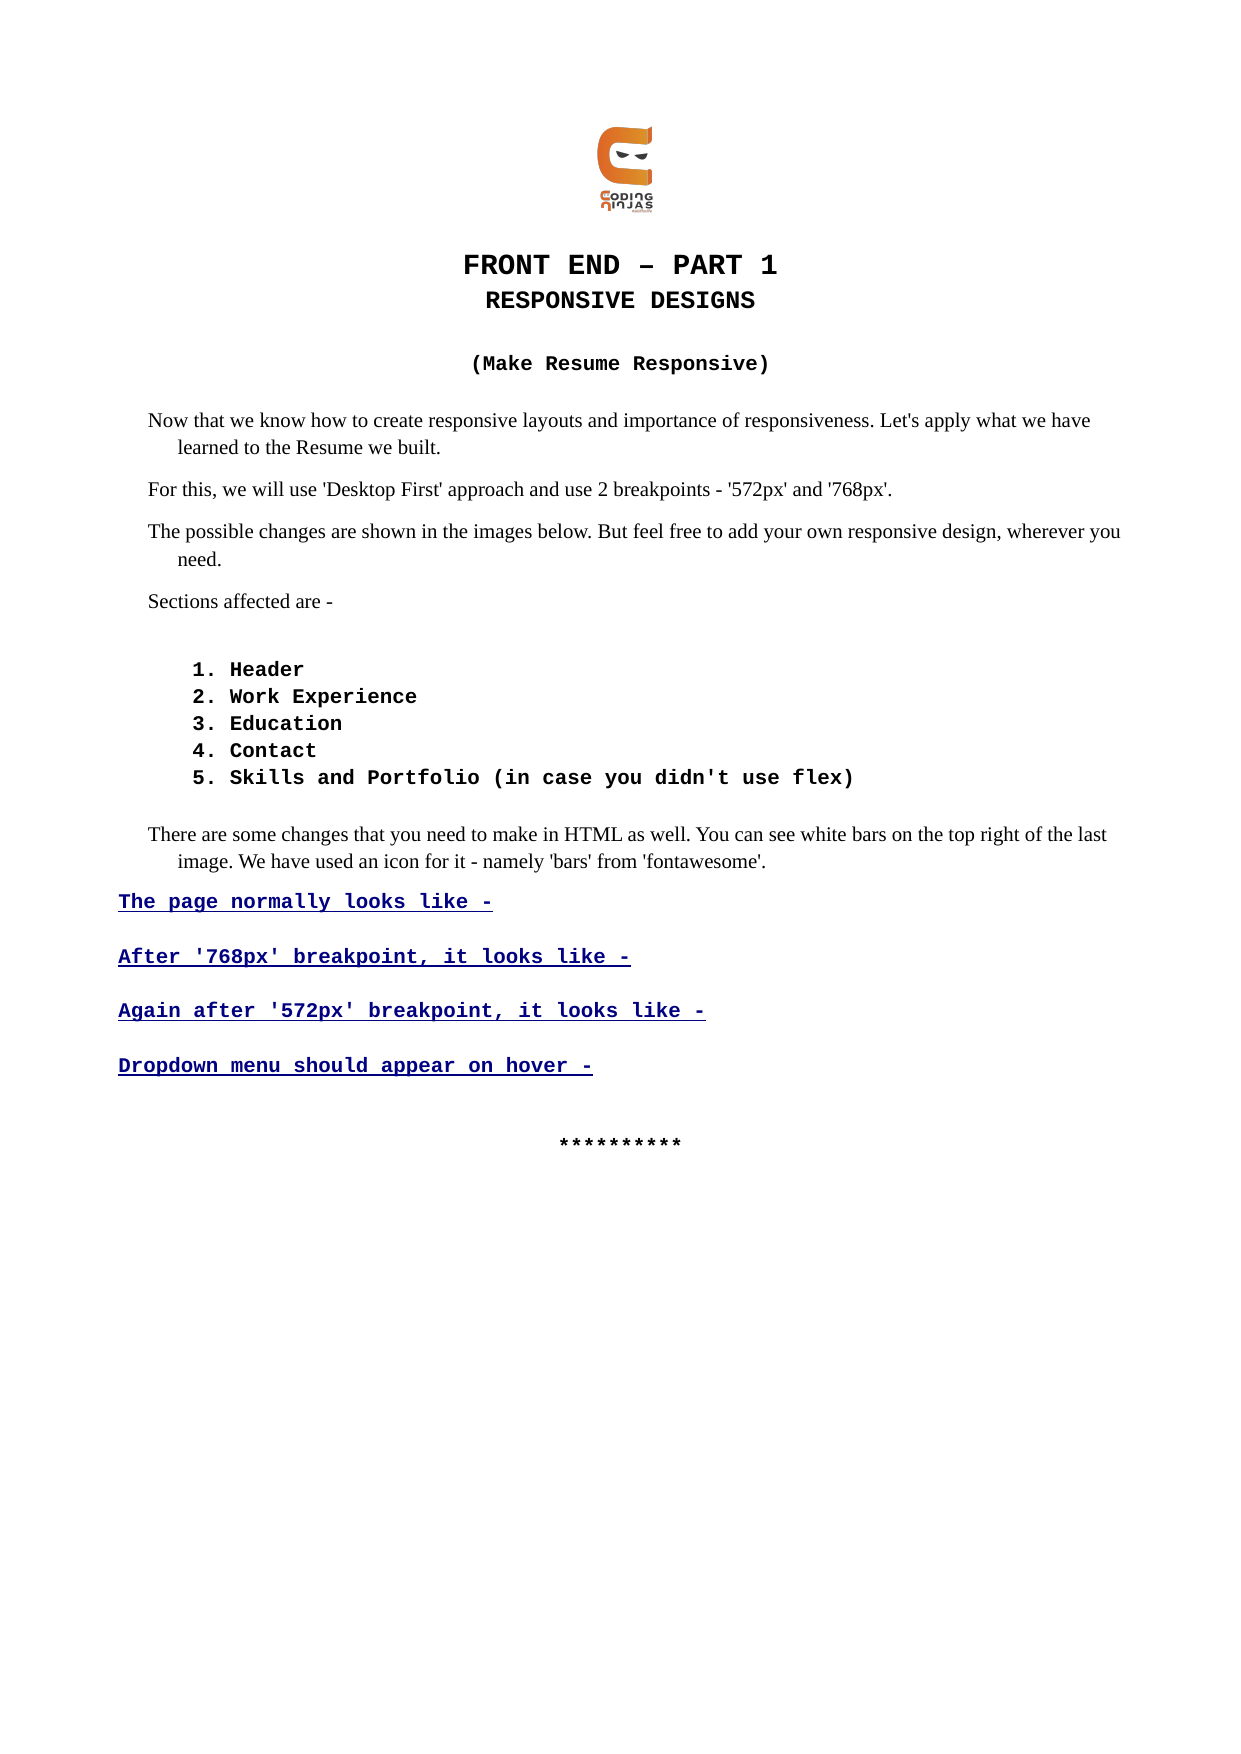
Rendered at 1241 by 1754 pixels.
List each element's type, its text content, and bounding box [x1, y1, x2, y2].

text RESPONSIVE DESIGNS [118, 288, 1122, 316]
text There are some changes that you need to make in HTML as well. You can see white bars on the top right of the last image. We have used an icon for it - namely 'bars' from 'fontawesome'. [148, 822, 1122, 873]
text 4. Contact [192, 740, 1122, 764]
text ********** [118, 1136, 1122, 1160]
text The possible changes are shown in the images below. But feel free to add your own responsive design, wherever you need. [148, 519, 1122, 571]
text Now that we know how to create responsive layouts and importance of responsiveness. Let's apply what we have learned to the Resume we built. [148, 407, 1122, 459]
text (Make Resume Responsive) [118, 353, 1122, 377]
text FRONT END – PART 1 [118, 250, 1122, 283]
text 2. Work Experience [192, 686, 1122, 709]
text Sections affected are - [148, 589, 1122, 613]
text Again after '572px' breakpoint, it looks like - [118, 1000, 1122, 1024]
text 5. Skills and Portfolio (in case you didn't use flex) [192, 767, 1122, 791]
text The page normally looks like - [118, 892, 1122, 915]
text 3. Education [192, 713, 1122, 737]
text 1. Header [192, 659, 1122, 682]
text For this, we will use 'Desktop First' approach and use 2 breakpoints - '572px' and '768px'. [148, 477, 1122, 501]
picture [578, 122, 672, 217]
text Dropdown menu should appear on hover - [118, 1055, 1122, 1078]
text After '768px' breakpoint, it looks like - [118, 946, 1122, 969]
